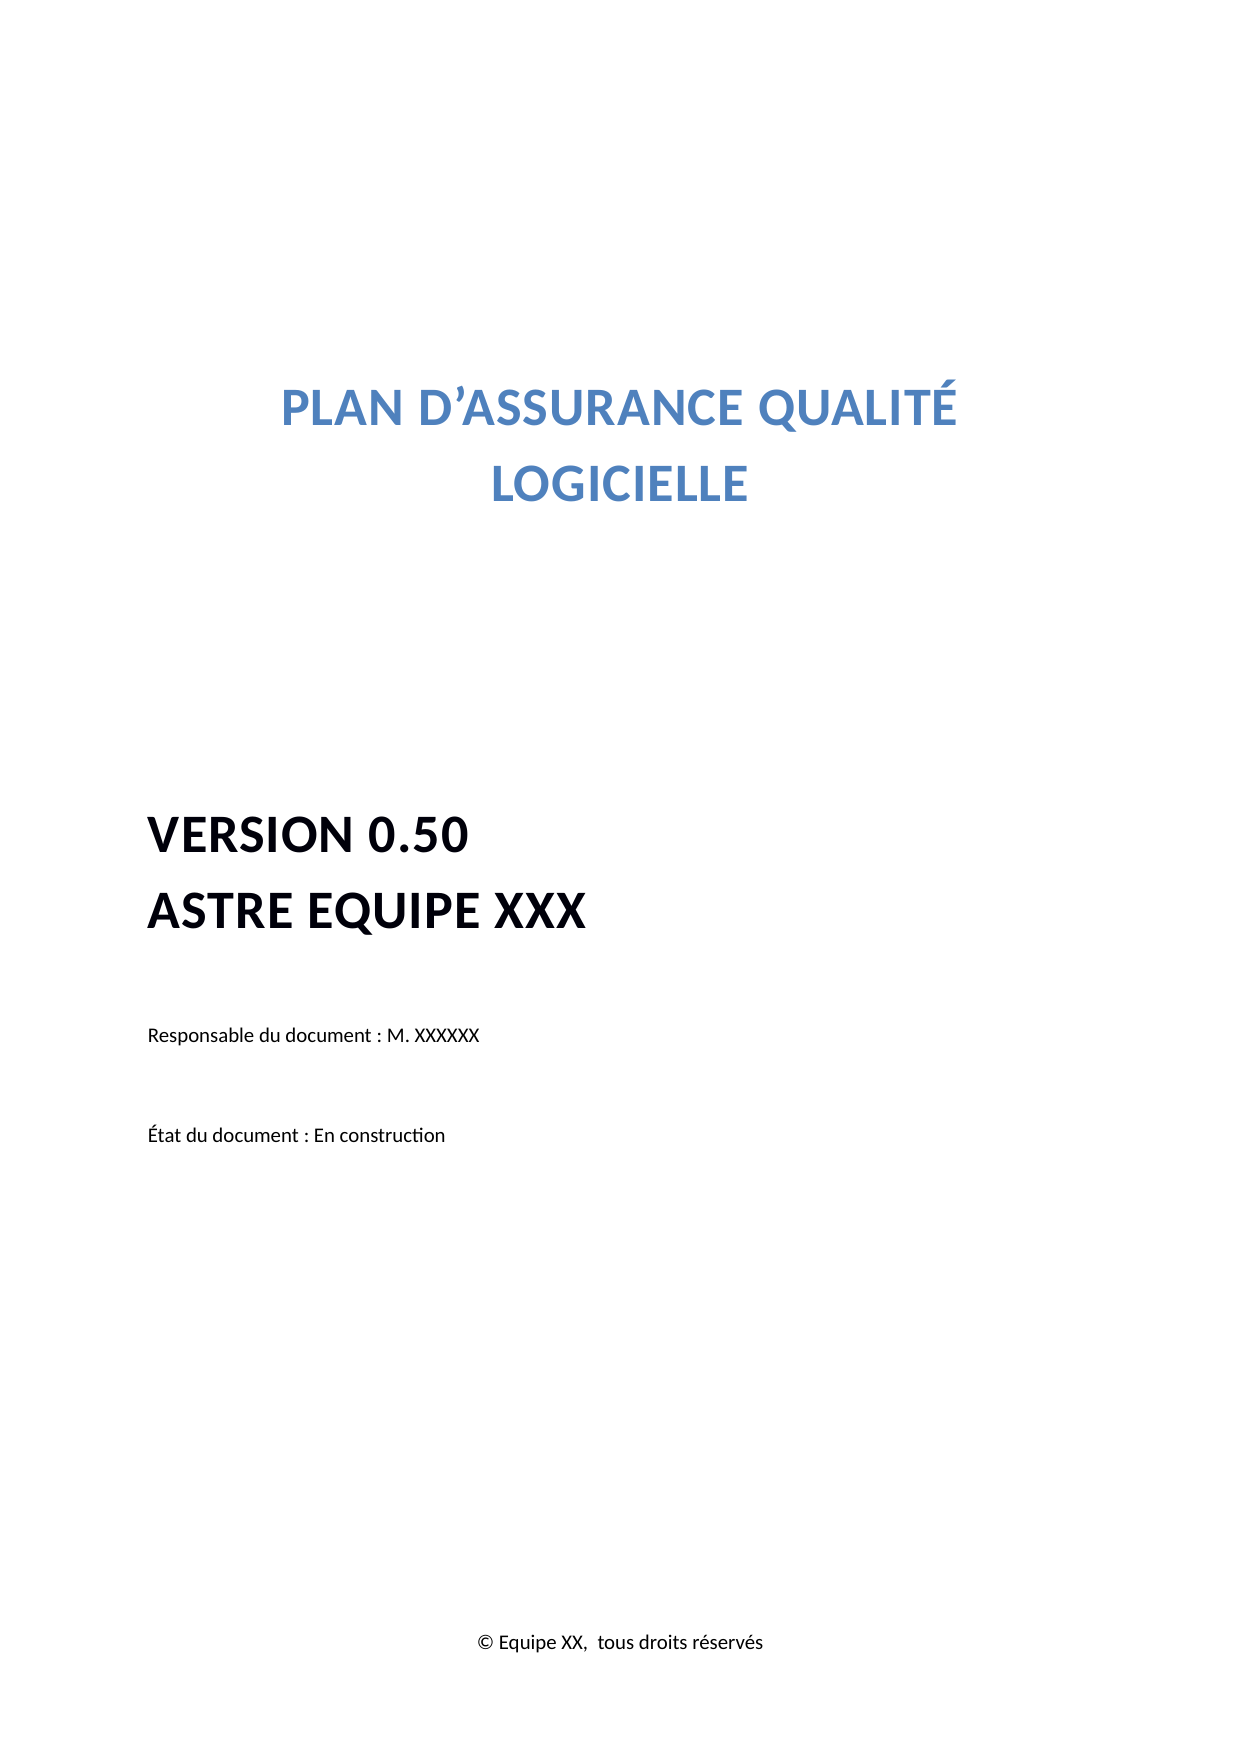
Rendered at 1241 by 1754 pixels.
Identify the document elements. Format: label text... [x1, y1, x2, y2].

text État du document : En construction [148, 1123, 1093, 1148]
title Version 0.50 ASTRE Equipe XXX [148, 800, 1093, 942]
title Plan d’assurance Qualité LogicielLE [148, 373, 1093, 515]
text Responsable du document : M. XXXXXX [148, 1023, 1093, 1048]
